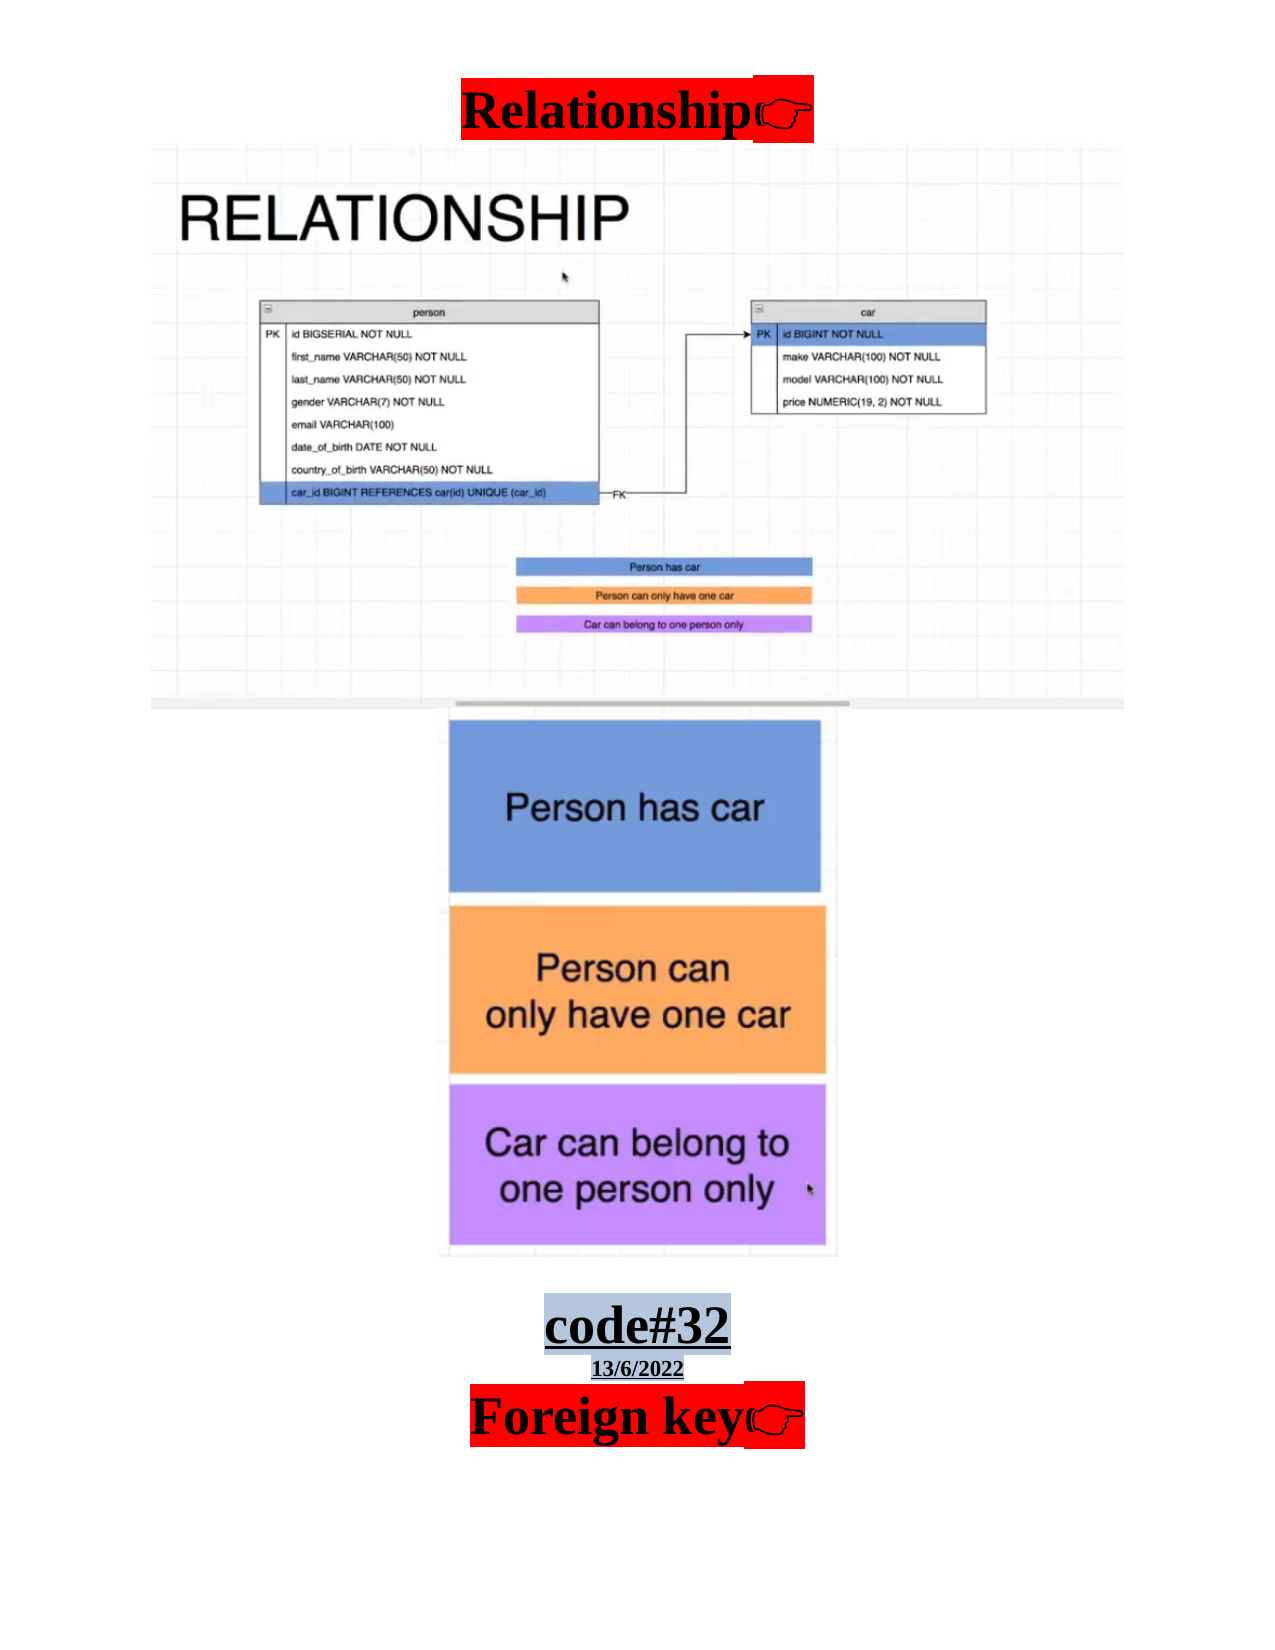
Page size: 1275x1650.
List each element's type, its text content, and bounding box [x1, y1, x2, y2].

text 13/6/2022 [150, 1355, 1125, 1381]
text Foreign key👉 [150, 1381, 1125, 1449]
text code#32 [150, 1293, 1125, 1355]
text Relationship👉 [150, 75, 1125, 143]
